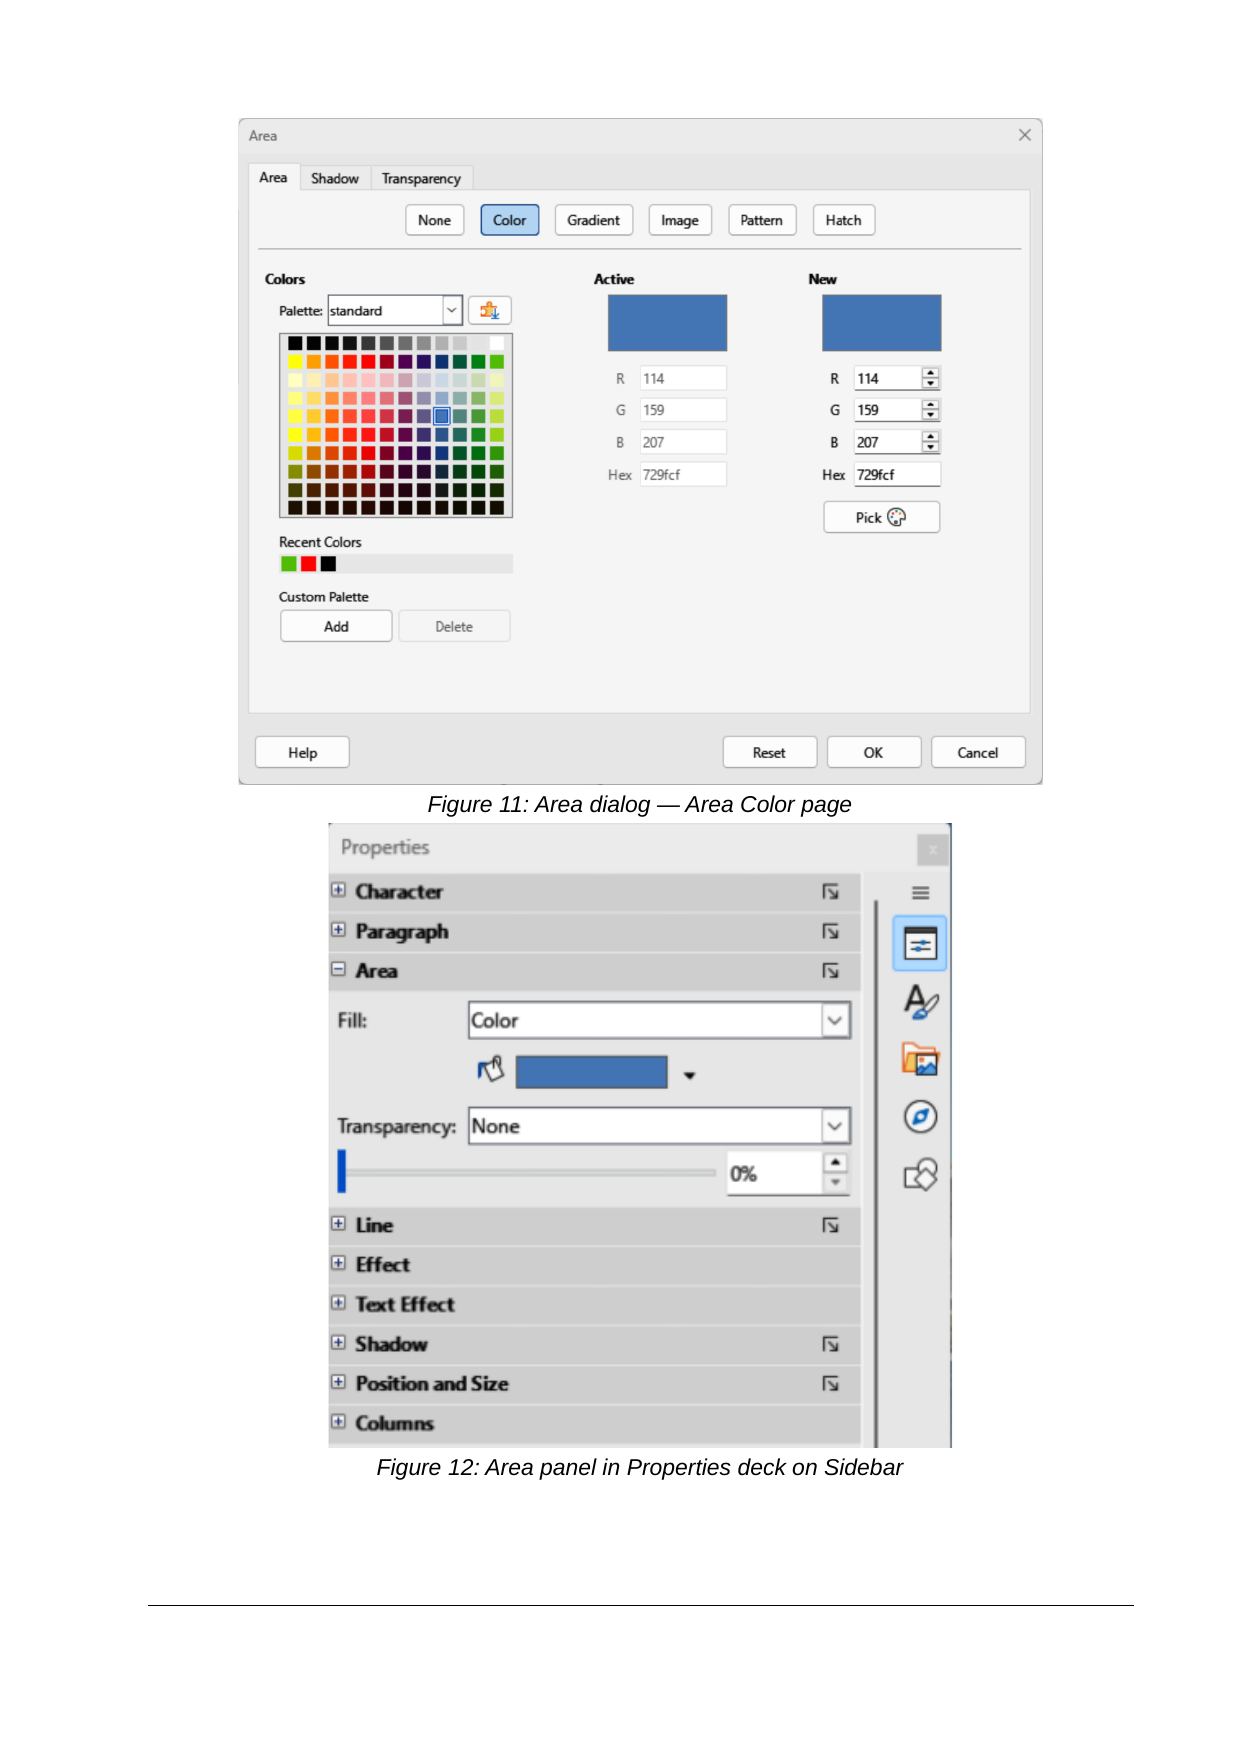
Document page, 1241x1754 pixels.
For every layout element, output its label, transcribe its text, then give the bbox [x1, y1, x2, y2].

picture [238, 118, 1043, 785]
text Figure 11: Area dialog — Area Color page [239, 791, 1043, 817]
text Figure 12: Area panel in Properties deck on Sidebar [328, 1454, 953, 1481]
picture [328, 823, 953, 1448]
